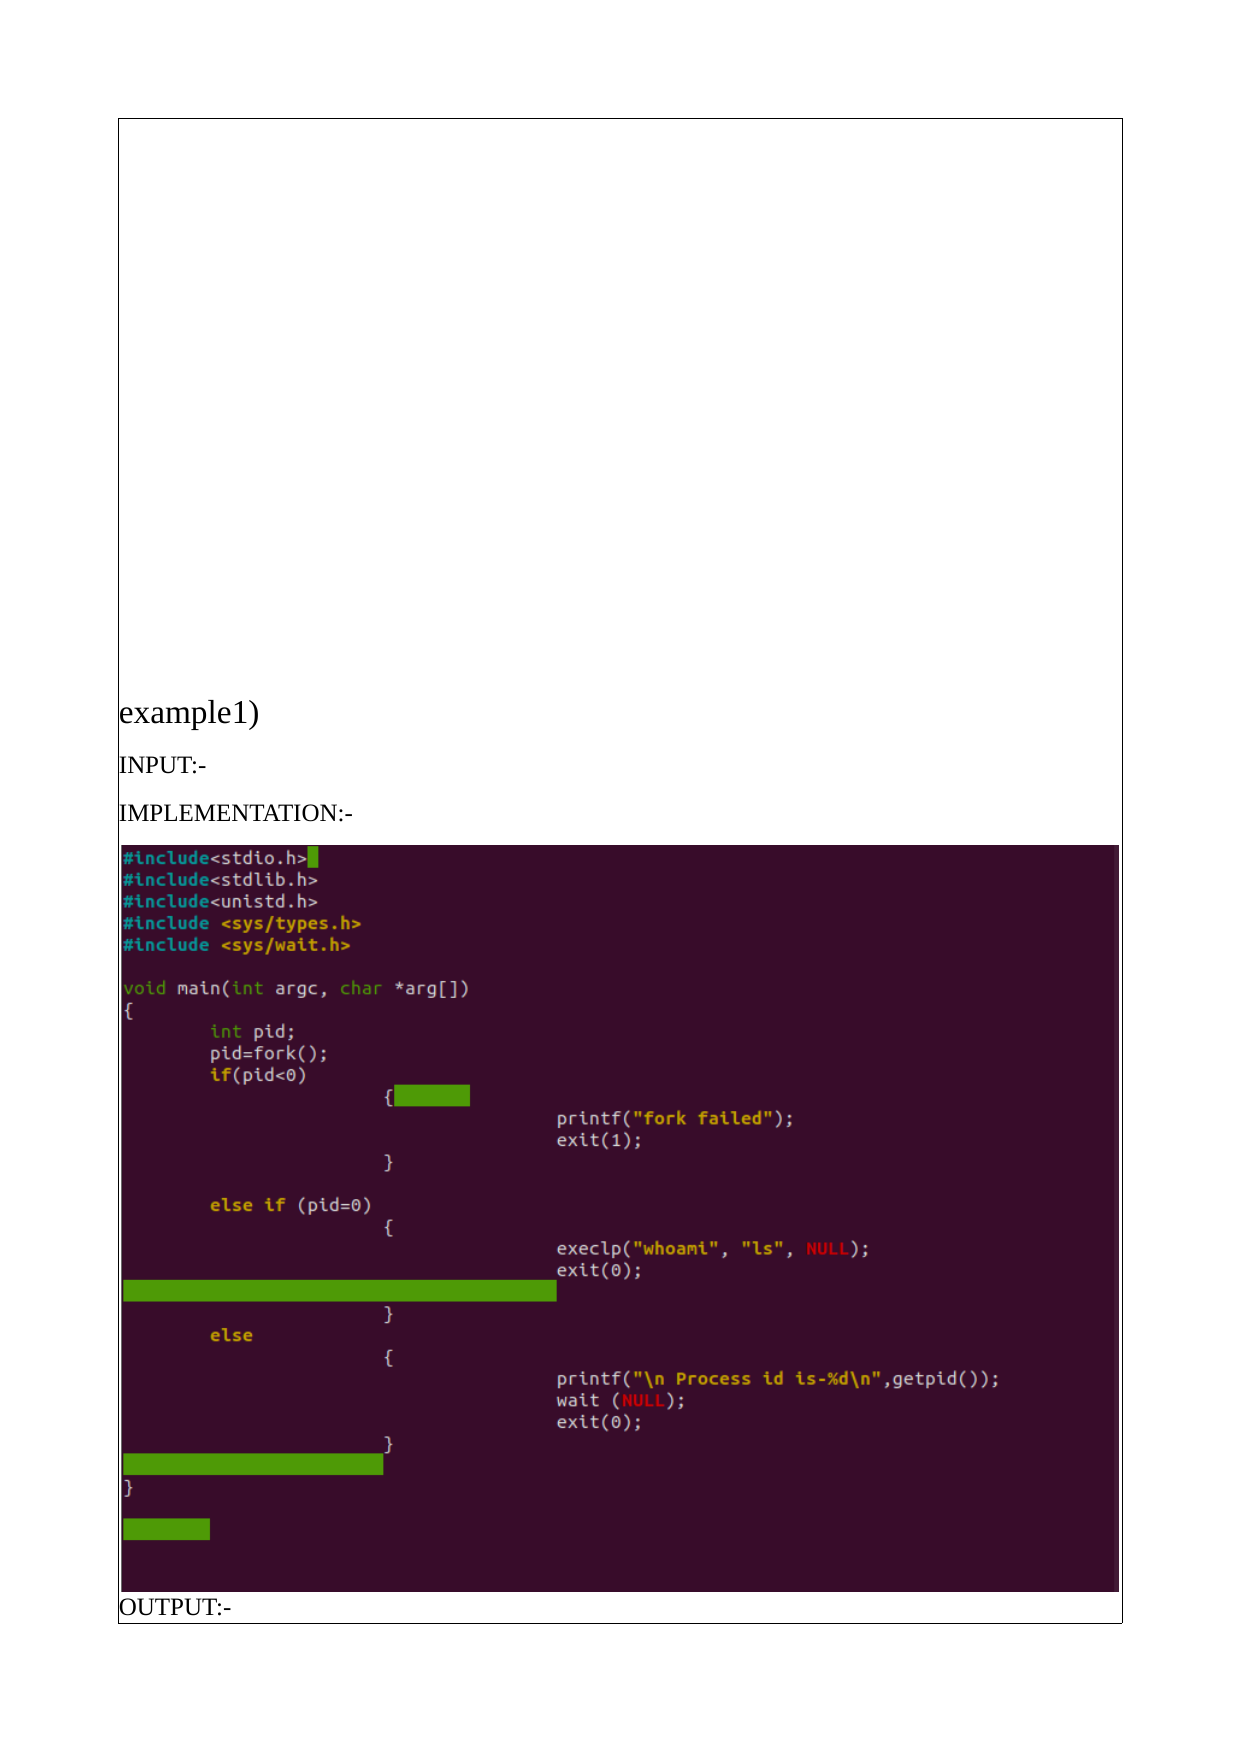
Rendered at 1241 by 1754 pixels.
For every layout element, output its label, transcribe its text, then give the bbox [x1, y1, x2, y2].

text OUTPUT:- [119, 891, 1122, 1623]
text INPUT:- [119, 748, 1122, 779]
text IMPLEMENTATION:- [119, 796, 1122, 827]
text example1) [119, 689, 1122, 730]
